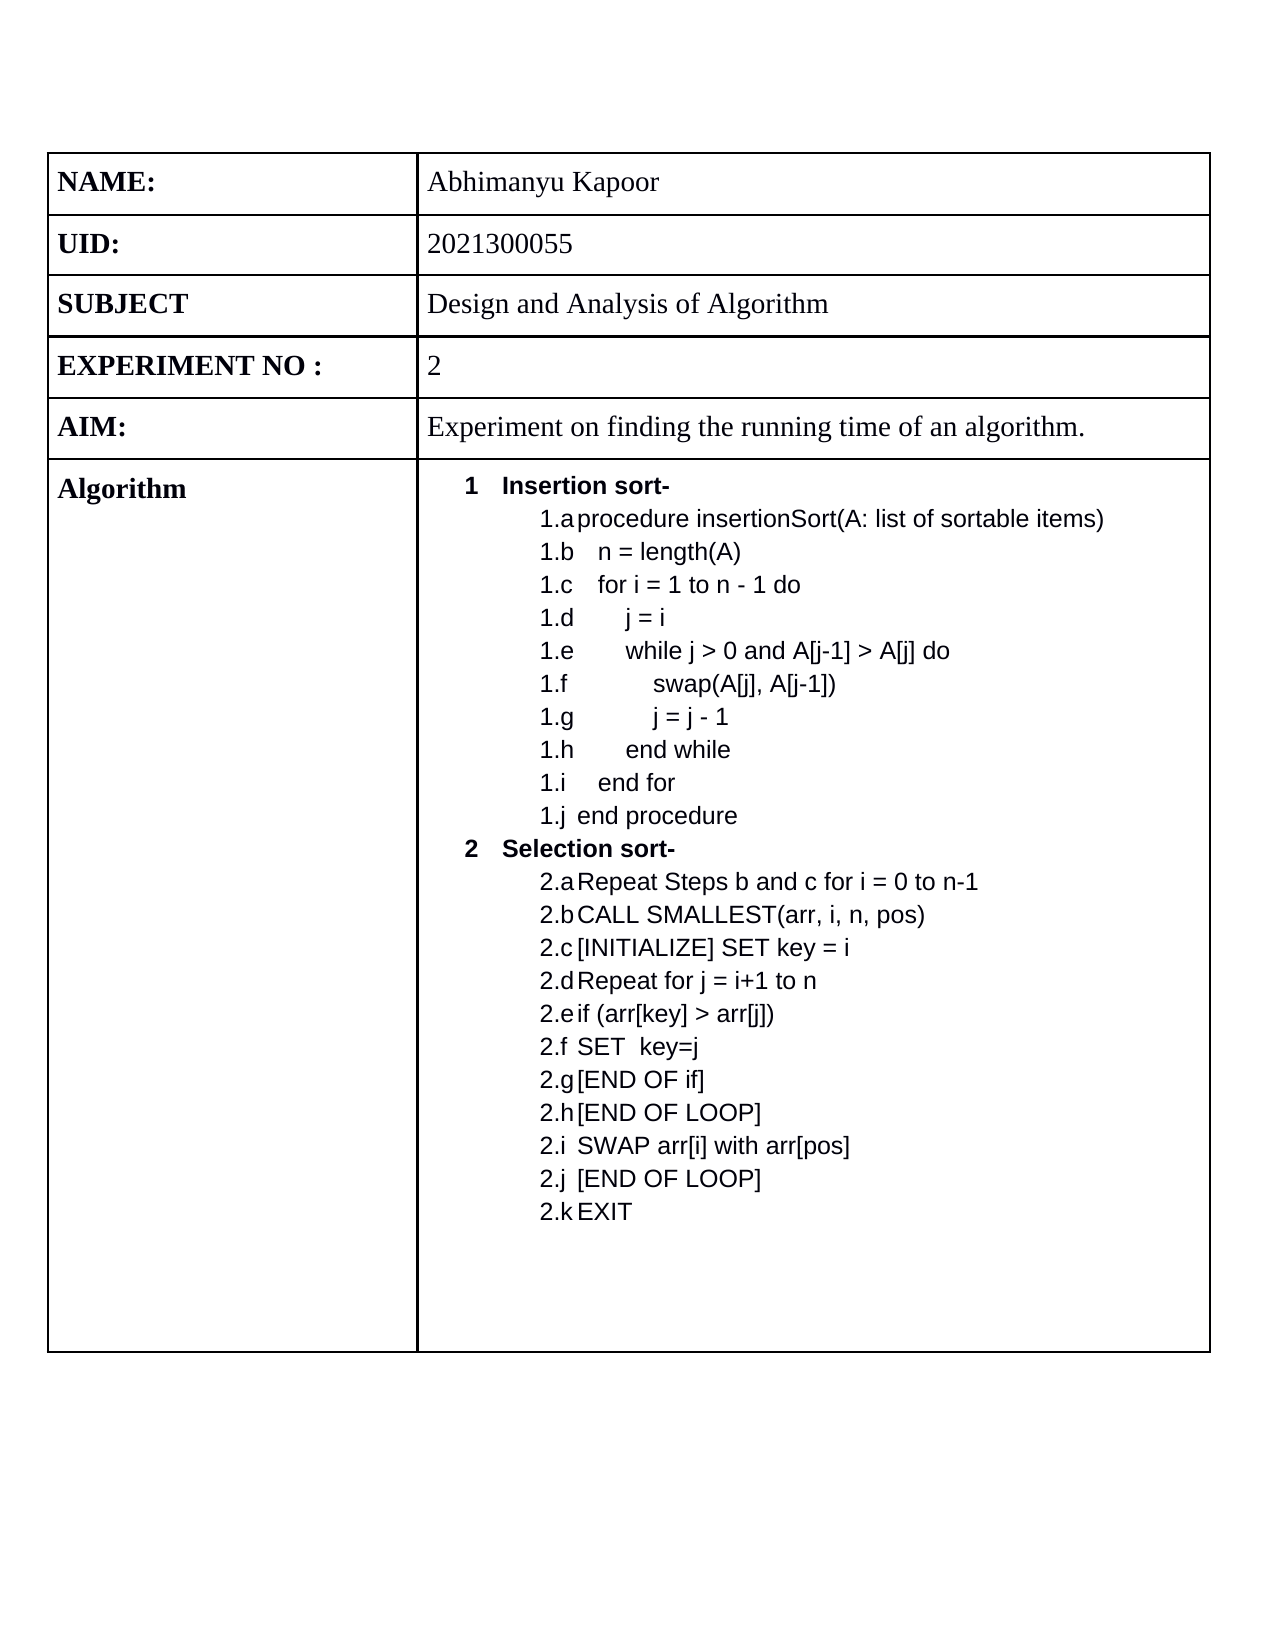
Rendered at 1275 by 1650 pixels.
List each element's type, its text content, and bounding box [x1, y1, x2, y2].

table_cell UID: [49, 216, 416, 274]
table_cell Insertion sort- procedure insertionSort(A: list of sortable items) n = length(A) for i = 1 to n - 1 do j = i while j > 0 and A[j-1] > A[j] do swap(A[j], A[j-1]) j = j - 1 end while end for end procedure Selection sort- Repeat Steps b and c for i = 0 to n-1 CALL SMALLEST(arr, i, n, pos) [INITIALIZE] SET key = i Repeat for j = i+1 to n if (arr[key] > arr[j]) SET key=j [END OF if] [END OF LOOP] SWAP arr[i] with arr[pos] [END OF LOOP] EXIT [419, 460, 1209, 1351]
table_header Abhimanyu Kapoor [419, 154, 1209, 213]
table_cell Algorithm [49, 460, 416, 1351]
table_cell Experiment on finding the running time of an algorithm. [419, 399, 1209, 458]
table_cell AIM: [49, 399, 416, 458]
table_header NAME: [49, 154, 416, 213]
table_cell EXPERIMENT NO : [49, 338, 416, 397]
table_cell SUBJECT [49, 276, 416, 335]
table_cell 2021300055 [419, 216, 1209, 274]
table_cell 2 [419, 338, 1209, 397]
table_cell Design and Analysis of Algorithm [419, 276, 1209, 335]
